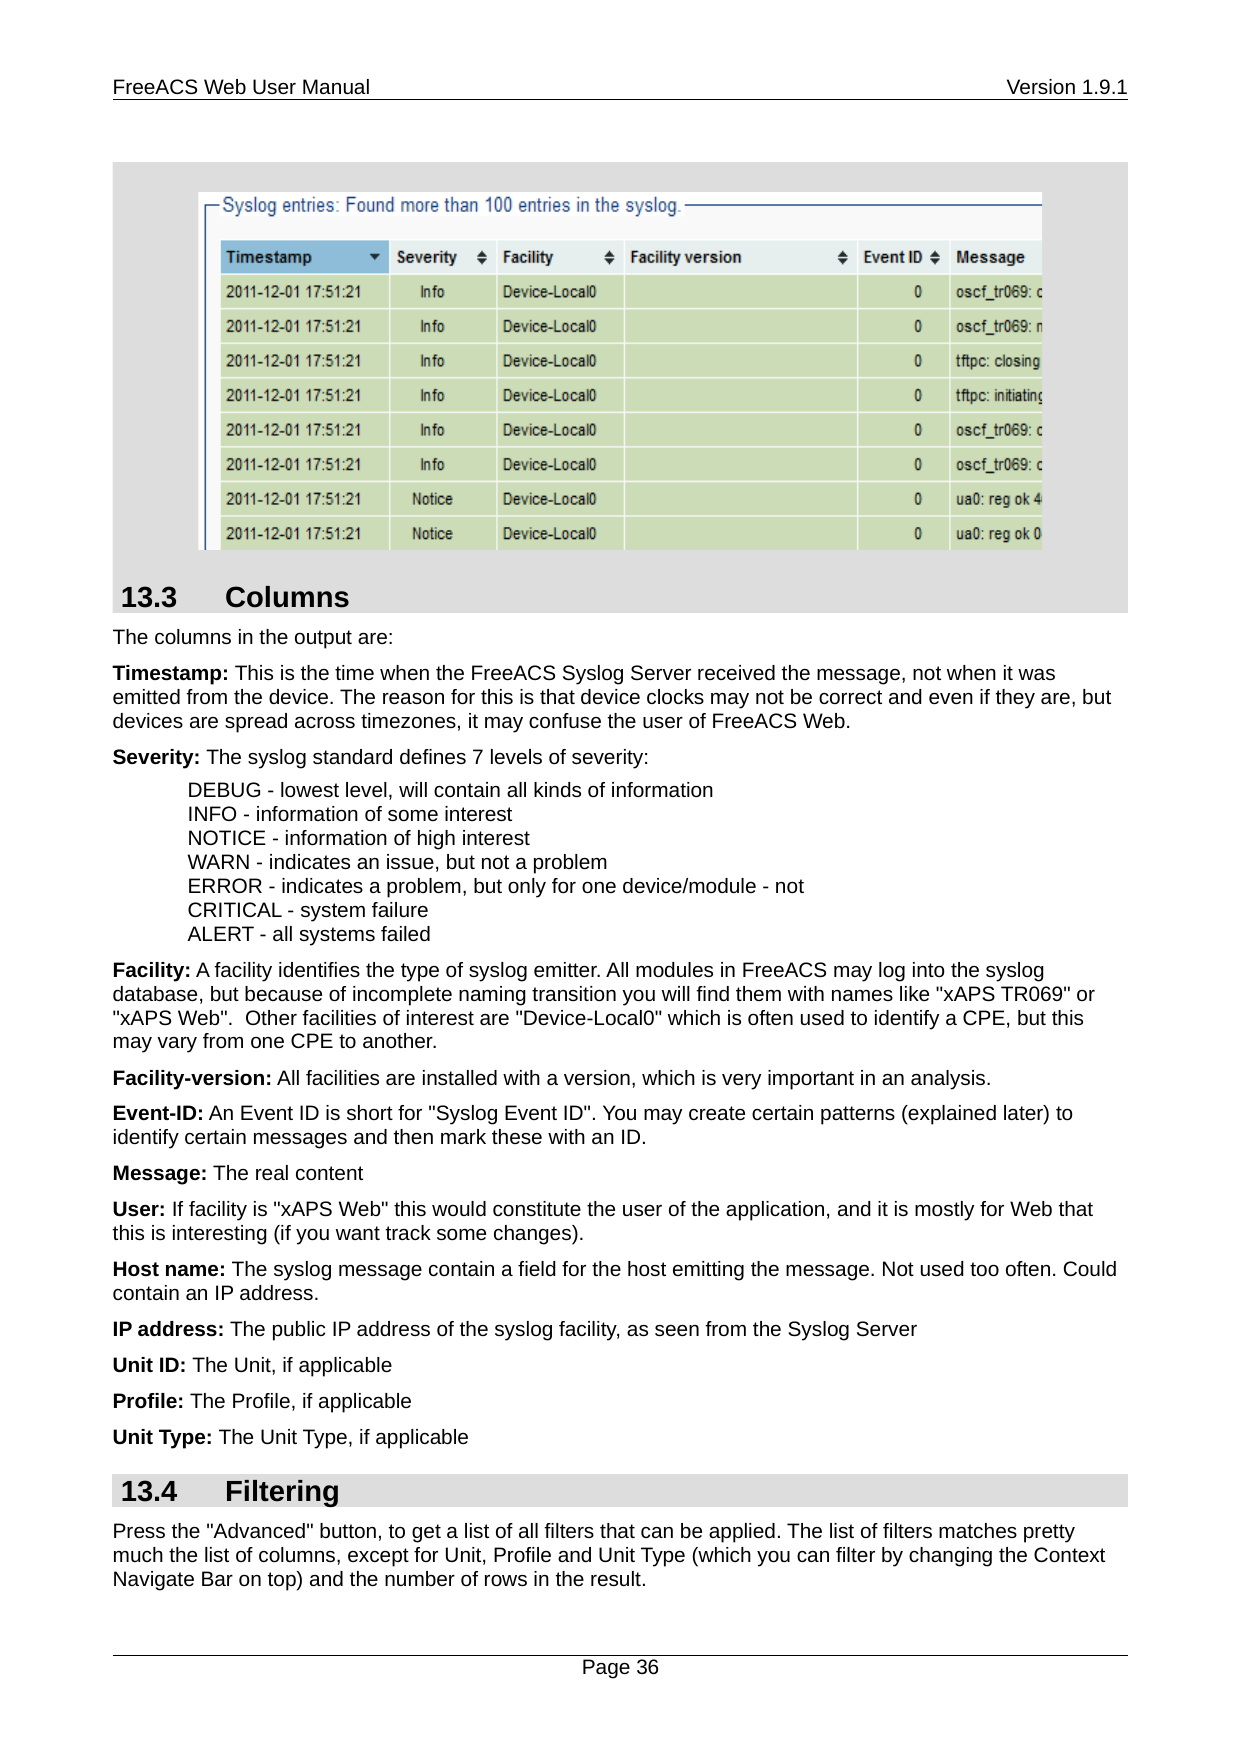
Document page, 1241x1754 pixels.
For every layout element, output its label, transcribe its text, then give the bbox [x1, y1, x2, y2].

text Facility-version: All facilities are installed with a version, which is very important in an analysis. [112, 1065, 1128, 1089]
text Facility: A facility identifies the type of syslog emitter. All modules in FreeACS may log into the syslog database, but because of incomplete naming transition you will find them with names like "xAPS TR069" or "xAPS Web". Other facilities of interest are "Device-Local0" which is often used to identify a CPE, but this may vary from one CPE to another. [112, 957, 1128, 1053]
text Host name: The syslog message contain a field for the host emitting the message. Not used too often. Could contain an IP address. [112, 1257, 1128, 1305]
list ERROR - indicates a problem, but only for one device/module - not [150, 874, 1128, 898]
list NOTICE - information of high interest [150, 826, 1128, 850]
text Unit ID: The Unit, if applicable [112, 1353, 1128, 1377]
text Press the "Advanced" button, to get a list of all filters that can be applied. The list of filters matches pretty much the list of columns, except for Unit, Profile and Unit Type (which you can filter by changing the Context Navigate Bar on top) and the number of rows in the result. [112, 1519, 1128, 1591]
text Message: The real content [112, 1161, 1128, 1185]
subtitle Filtering [112, 1474, 1128, 1507]
text Severity: The syslog standard defines 7 levels of severity: [112, 745, 1128, 769]
list CRITICAL - system failure [150, 898, 1128, 922]
text The columns in the output are: [112, 625, 1128, 649]
text User: If facility is "xAPS Web" this would constitute the user of the application, and it is mostly for Web that this is interesting (if you want track some changes). [112, 1197, 1128, 1245]
text IP address: The public IP address of the syslog facility, as seen from the Syslog Server [112, 1317, 1128, 1341]
list INFO - information of some interest [150, 802, 1128, 826]
text Timestamp: This is the time when the FreeACS Syslog Server received the message, not when it was emitted from the device. The reason for this is that device clocks may not be correct and even if they are, but devices are spread across timezones, it may confuse the user of FreeACS Web. [112, 661, 1128, 733]
subtitle Columns [112, 162, 1128, 613]
list WARN - indicates an issue, but not a problem [150, 850, 1128, 874]
text Profile: The Profile, if applicable [112, 1389, 1128, 1413]
text Event-ID: An Event ID is short for "Syslog Event ID". You may create certain patterns (explained later) to identify certain messages and then mark these with an ID. [112, 1101, 1128, 1149]
picture [198, 192, 1043, 550]
text Unit Type: The Unit Type, if applicable [112, 1425, 1128, 1449]
list ALERT - all systems failed [150, 922, 1128, 946]
list DEBUG - lowest level, will contain all kinds of information [150, 778, 1128, 802]
